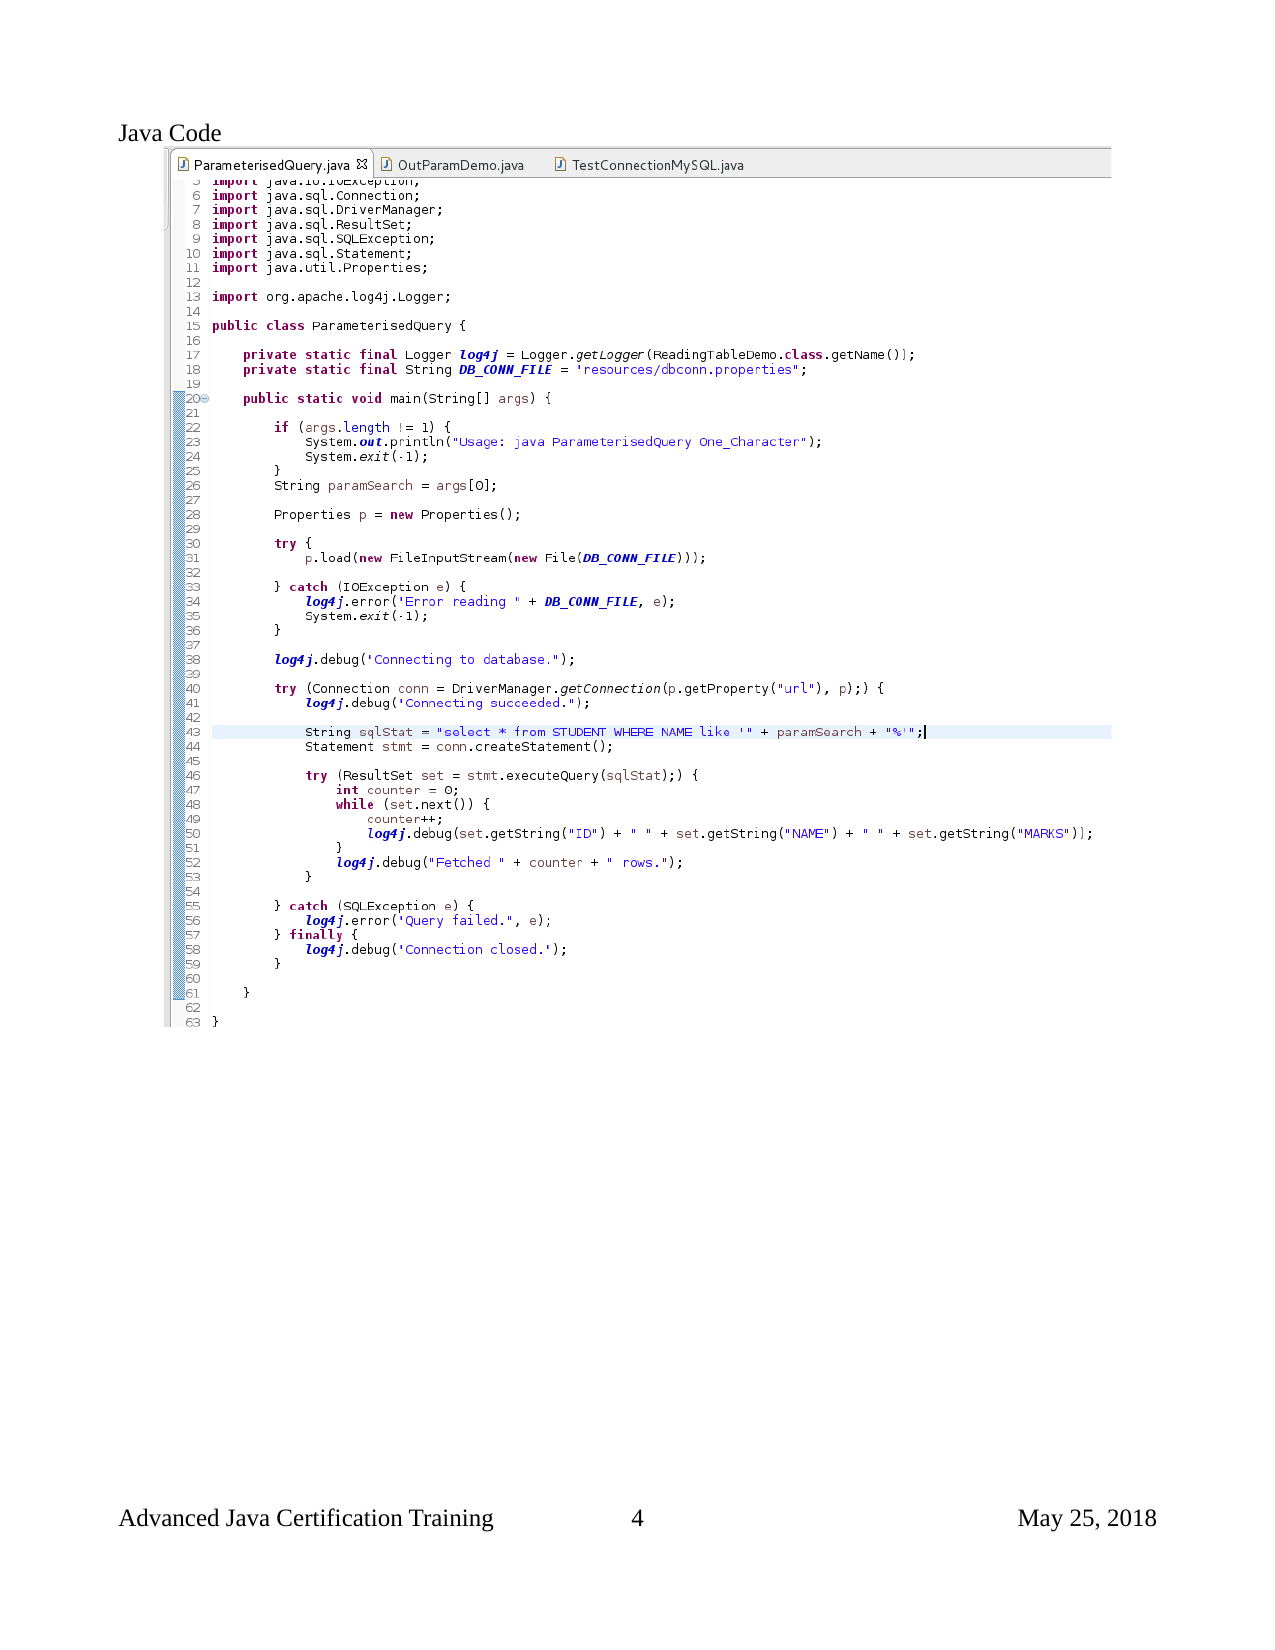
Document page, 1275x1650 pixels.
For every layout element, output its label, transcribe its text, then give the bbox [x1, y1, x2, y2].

picture [163, 146, 1112, 1027]
text Java Code [118, 118, 1157, 147]
